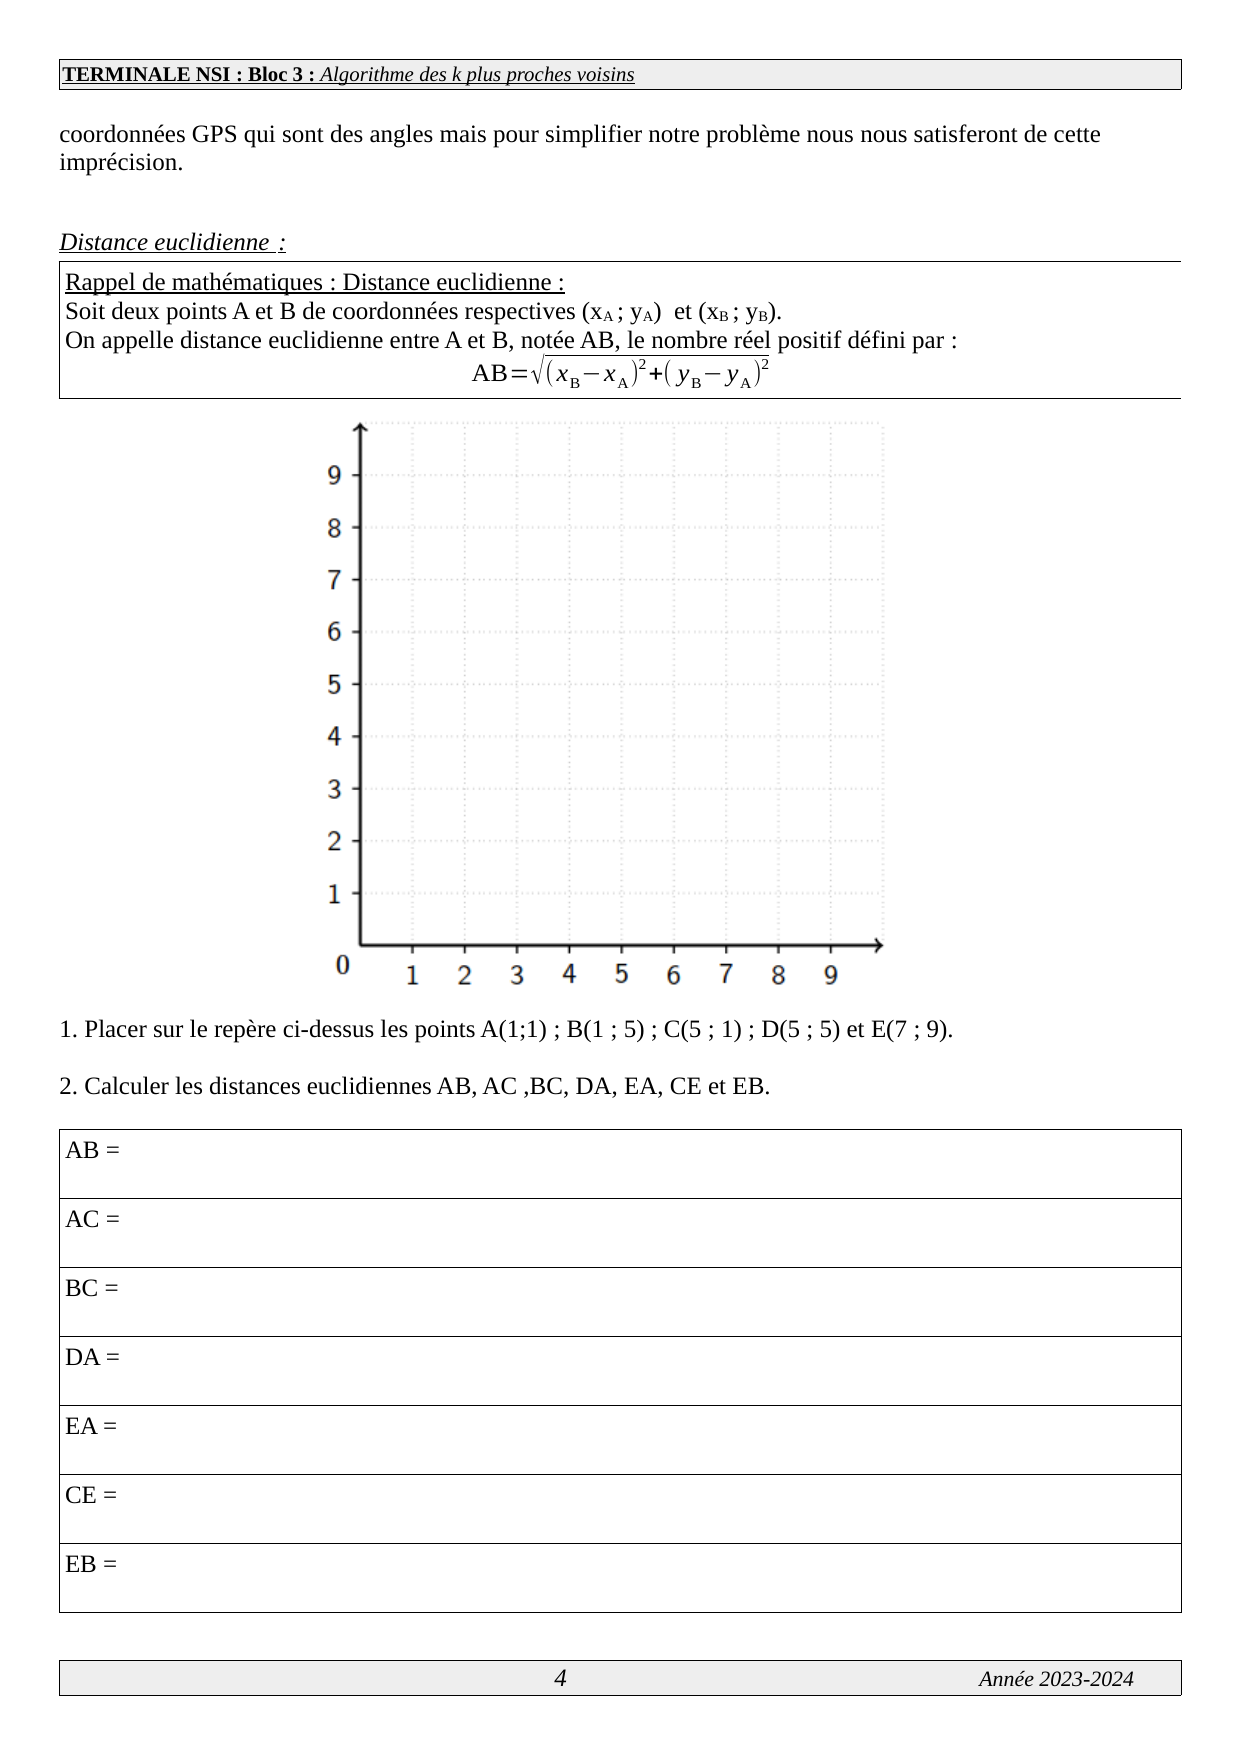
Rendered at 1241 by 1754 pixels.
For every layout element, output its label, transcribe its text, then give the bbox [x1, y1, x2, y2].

table_header Rappel de mathématiques : Distance euclidienne : Soit deux points A et B de coordonnées respectives (xA ; yA) et (xB ; yB). On appelle distance euclidienne entre A et B, notée AB, le nombre réel positif défini par : [60, 262, 1181, 398]
table_header AB = [60, 1130, 1181, 1198]
table_cell AC = [60, 1199, 1181, 1267]
subtitle 1. Placer sur le repère ci-dessus les points A(1;1) ; B(1 ; 5) ; C(5 ; 1) ; D(5 ; 5) et E(7 ; 9). [59, 1014, 1181, 1043]
subtitle Distance euclidienne : [59, 227, 1181, 255]
table_cell EA = [60, 1406, 1181, 1474]
subtitle coordonnées GPS qui sont des angles mais pour simplifier notre problème nous nous satisferont de cette imprécision. [59, 119, 1181, 176]
subtitle 2. Calculer les distances euclidiennes AB, AC ,BC, DA, EA, CE et EB. [59, 1071, 1181, 1100]
table_cell BC = [60, 1268, 1181, 1336]
table_cell EB = [60, 1544, 1181, 1612]
picture [300, 411, 904, 995]
table_cell DA = [60, 1337, 1181, 1405]
table_cell CE = [60, 1475, 1181, 1543]
